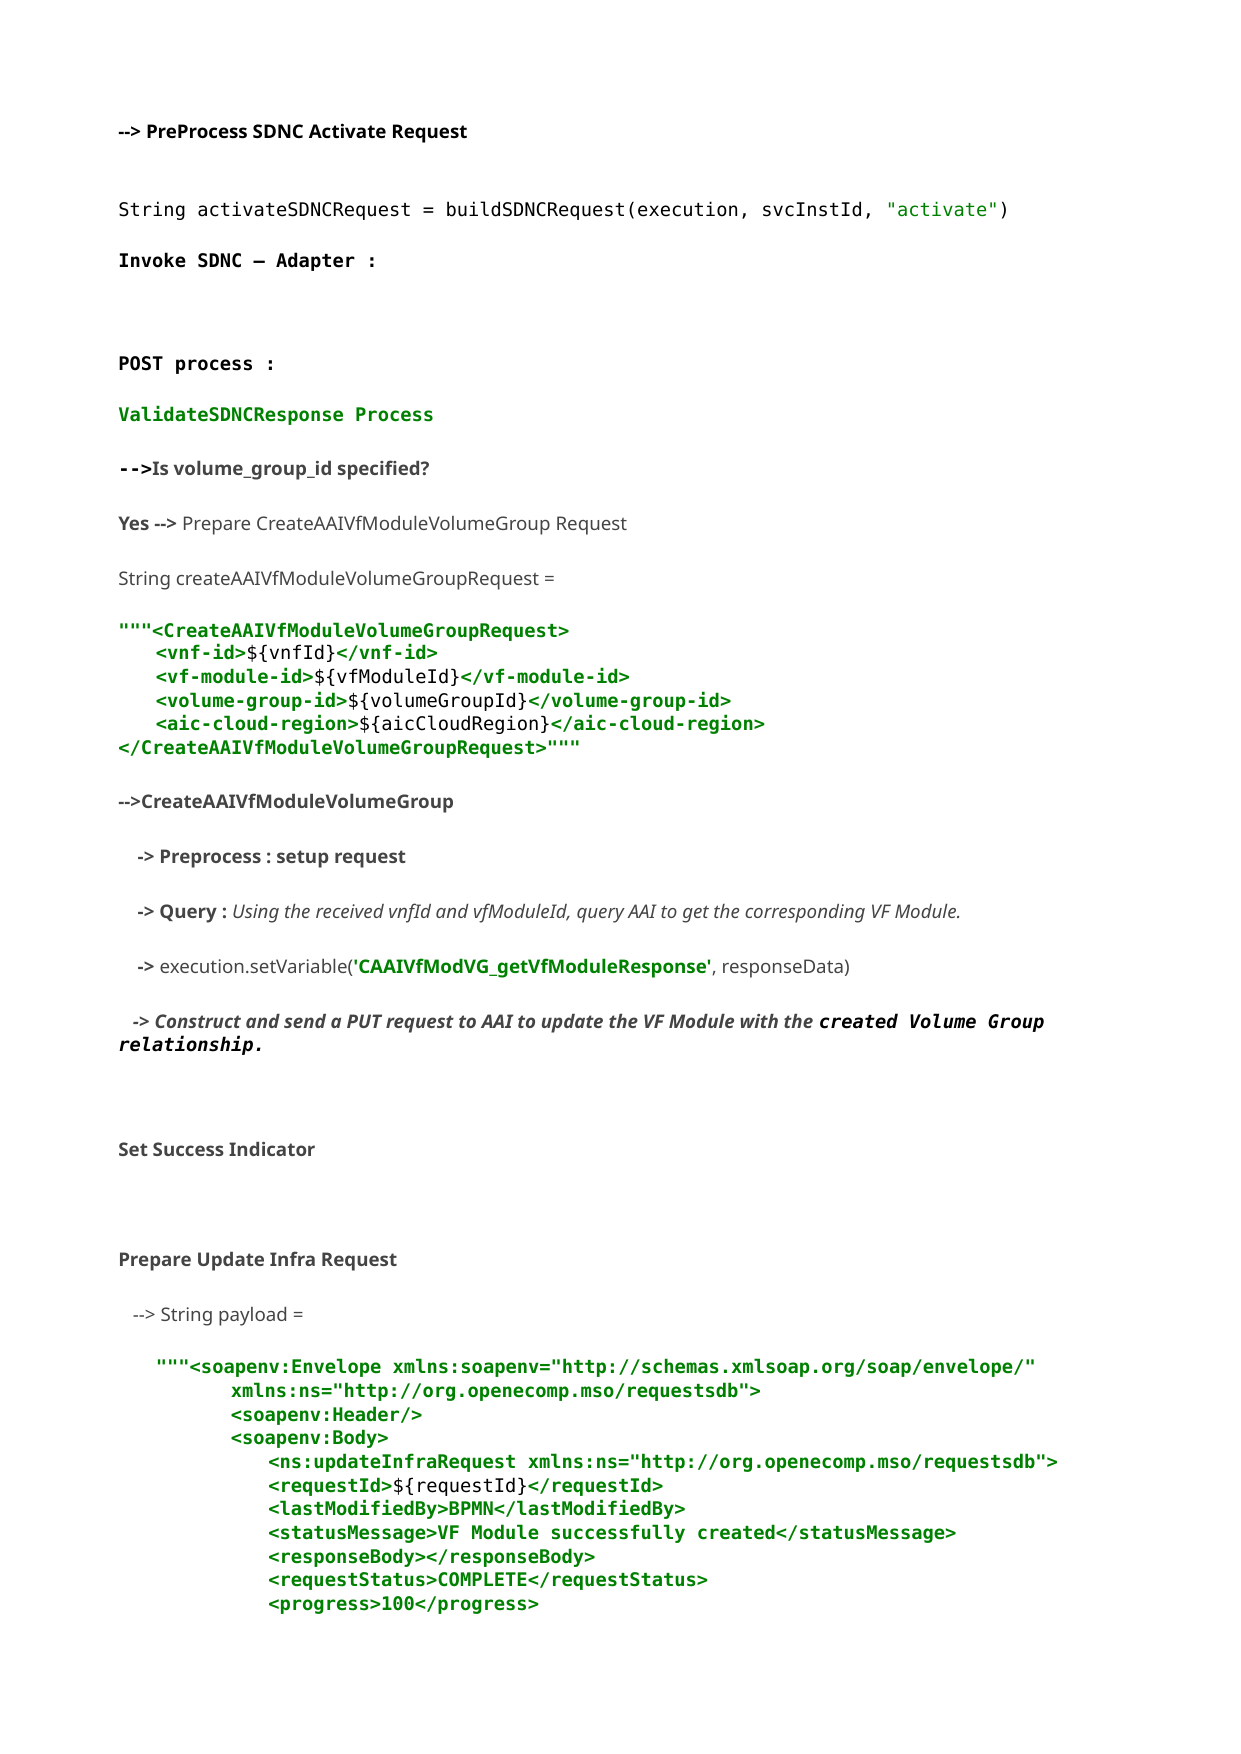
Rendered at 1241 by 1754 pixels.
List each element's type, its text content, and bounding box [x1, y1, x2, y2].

text """<soapenv:Envelope xmlns:soapenv="http://schemas.xmlsoap.org/soap/envelope/" [118, 1356, 1122, 1380]
text </CreateAAIVfModuleVolumeGroupRequest>""" [118, 737, 1122, 759]
text <vf-module-id>${vfModuleId}</vf-module-id> [118, 666, 1122, 689]
text xmlns:ns="http://org.openecomp.mso/requestsdb"> [118, 1380, 1122, 1404]
text Set Success Indicator [118, 1136, 1122, 1162]
text <volume-group-id>${volumeGroupId}</volume-group-id> [118, 689, 1122, 713]
text ValidateSDNCResponse Process [118, 404, 1122, 426]
text -> Preprocess : setup request [118, 843, 1122, 869]
text -> execution.setVariable('CAAIVfModVG_getVfModuleResponse', responseData) [118, 953, 1122, 979]
text <soapenv:Body> [118, 1427, 1122, 1451]
text POST process : [118, 353, 1122, 374]
text --> String payload = [118, 1301, 1122, 1327]
text -->Is volume_group_id specified? [118, 455, 1122, 481]
text <aic-cloud-region>${aicCloudRegion}</aic-cloud-region> [118, 713, 1122, 737]
text <lastModifiedBy>BPMN</lastModifiedBy> [118, 1498, 1122, 1522]
text String activateSDNCRequest = buildSDNCRequest(execution, svcInstId, "activate") [118, 199, 1122, 221]
text <statusMessage>VF Module successfully created</statusMessage> [118, 1522, 1122, 1546]
text <ns:updateInfraRequest xmlns:ns="http://org.openecomp.mso/requestsdb"> [118, 1451, 1122, 1475]
text --> PreProcess SDNC Activate Request [118, 118, 1122, 169]
text -> Query : Using the received vnfId and vfModuleId, query AAI to get the corresponding VF Module. [118, 898, 1122, 924]
text Yes --> Prepare CreateAAIVfModuleVolumeGroup Request [118, 510, 1122, 536]
text Invoke SDNC – Adapter : [118, 250, 1122, 272]
text -> Construct and send a PUT request to AAI to update the VF Module with the created Volume Group relationship. [118, 1008, 1122, 1056]
text <vnf-id>${vnfId}</vnf-id> [118, 642, 1122, 666]
text String createAAIVfModuleVolumeGroupRequest = [118, 565, 1122, 591]
text """<CreateAAIVfModuleVolumeGroupRequest> [118, 620, 1122, 642]
text <requestStatus>COMPLETE</requestStatus> [118, 1569, 1122, 1593]
text <responseBody></responseBody> [118, 1546, 1122, 1569]
text -->CreateAAIVfModuleVolumeGroup [118, 788, 1122, 814]
text <requestId>${requestId}</requestId> [118, 1475, 1122, 1498]
text <soapenv:Header/> [118, 1404, 1122, 1427]
text Prepare Update Infra Request [118, 1246, 1122, 1272]
text <progress>100</progress> [118, 1593, 1122, 1617]
